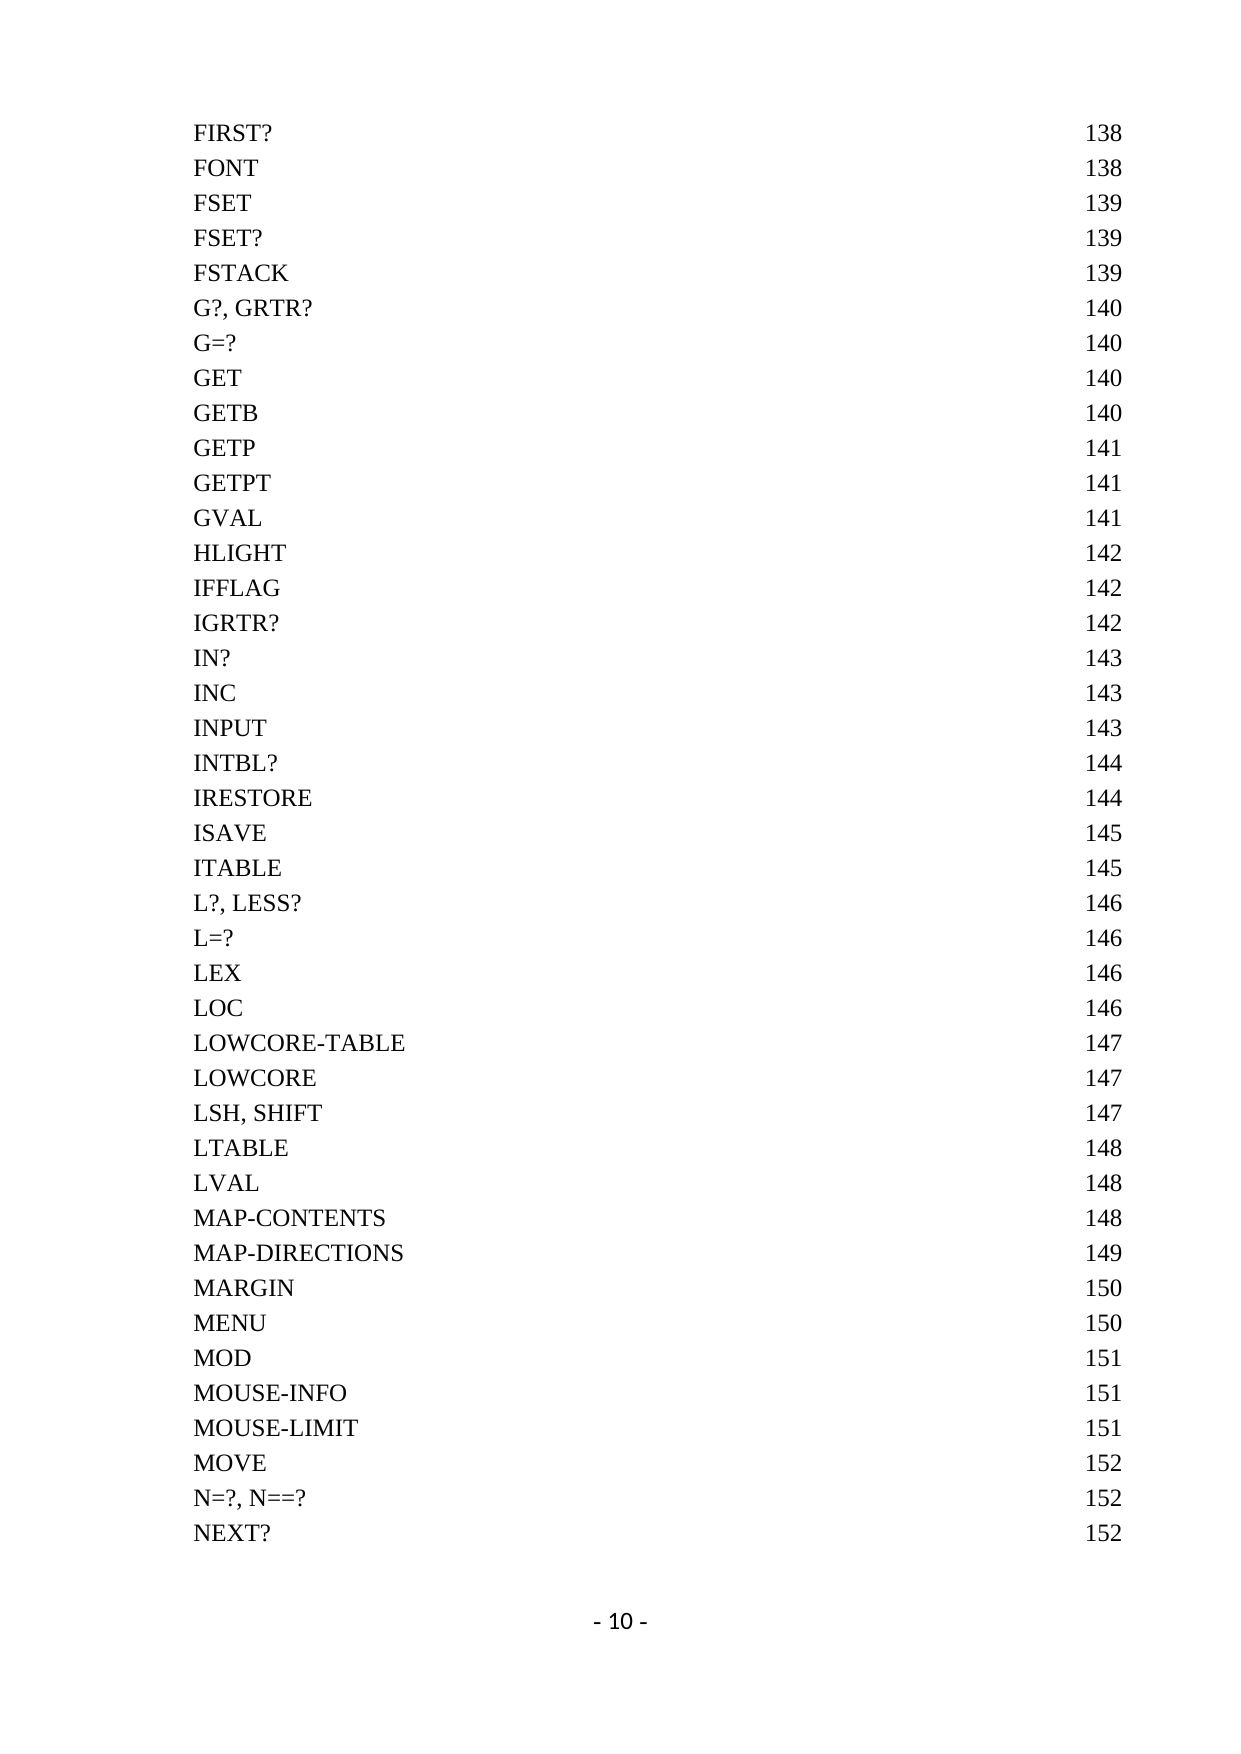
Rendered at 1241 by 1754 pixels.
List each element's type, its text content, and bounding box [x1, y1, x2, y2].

text LOWCORE 147 [193, 1063, 1122, 1092]
text GETPT 141 [193, 468, 1122, 497]
text IFFLAG 142 [193, 573, 1122, 602]
text GETP 141 [193, 433, 1122, 462]
text G?, GRTR? 140 [193, 293, 1122, 322]
text MOVE 152 [193, 1448, 1122, 1477]
text MAP-CONTENTS 148 [193, 1203, 1122, 1232]
text FSET? 139 [193, 223, 1122, 252]
text GET 140 [193, 363, 1122, 392]
text LSH, SHIFT 147 [193, 1098, 1122, 1127]
text LVAL 148 [193, 1168, 1122, 1197]
text ISAVE 145 [193, 818, 1122, 847]
text MOD 151 [193, 1343, 1122, 1372]
text LOWCORE-TABLE 147 [193, 1028, 1122, 1057]
text LEX 146 [193, 958, 1122, 987]
text GETB 140 [193, 398, 1122, 427]
text FIRST? 138 [193, 118, 1122, 147]
text MARGIN 150 [193, 1273, 1122, 1302]
text L?, LESS? 146 [193, 888, 1122, 917]
text INTBL? 144 [193, 748, 1122, 777]
text L=? 146 [193, 923, 1122, 952]
text LTABLE 148 [193, 1133, 1122, 1162]
text INC 143 [193, 678, 1122, 707]
text HLIGHT 142 [193, 538, 1122, 567]
text IGRTR? 142 [193, 608, 1122, 637]
text IN? 143 [193, 643, 1122, 672]
text NEXT? 152 [193, 1518, 1122, 1547]
text LOC 146 [193, 993, 1122, 1022]
text MENU 150 [193, 1308, 1122, 1337]
text FONT 138 [193, 153, 1122, 182]
text FSTACK 139 [193, 258, 1122, 287]
text FSET 139 [193, 188, 1122, 217]
text INPUT 143 [193, 713, 1122, 742]
text GVAL 141 [193, 503, 1122, 532]
text MOUSE-INFO 151 [193, 1378, 1122, 1407]
text N=?, N==? 152 [193, 1483, 1122, 1512]
text ITABLE 145 [193, 853, 1122, 882]
text G=? 140 [193, 328, 1122, 357]
text MOUSE-LIMIT 151 [193, 1413, 1122, 1442]
text MAP-DIRECTIONS 149 [193, 1238, 1122, 1267]
text IRESTORE 144 [193, 783, 1122, 812]
